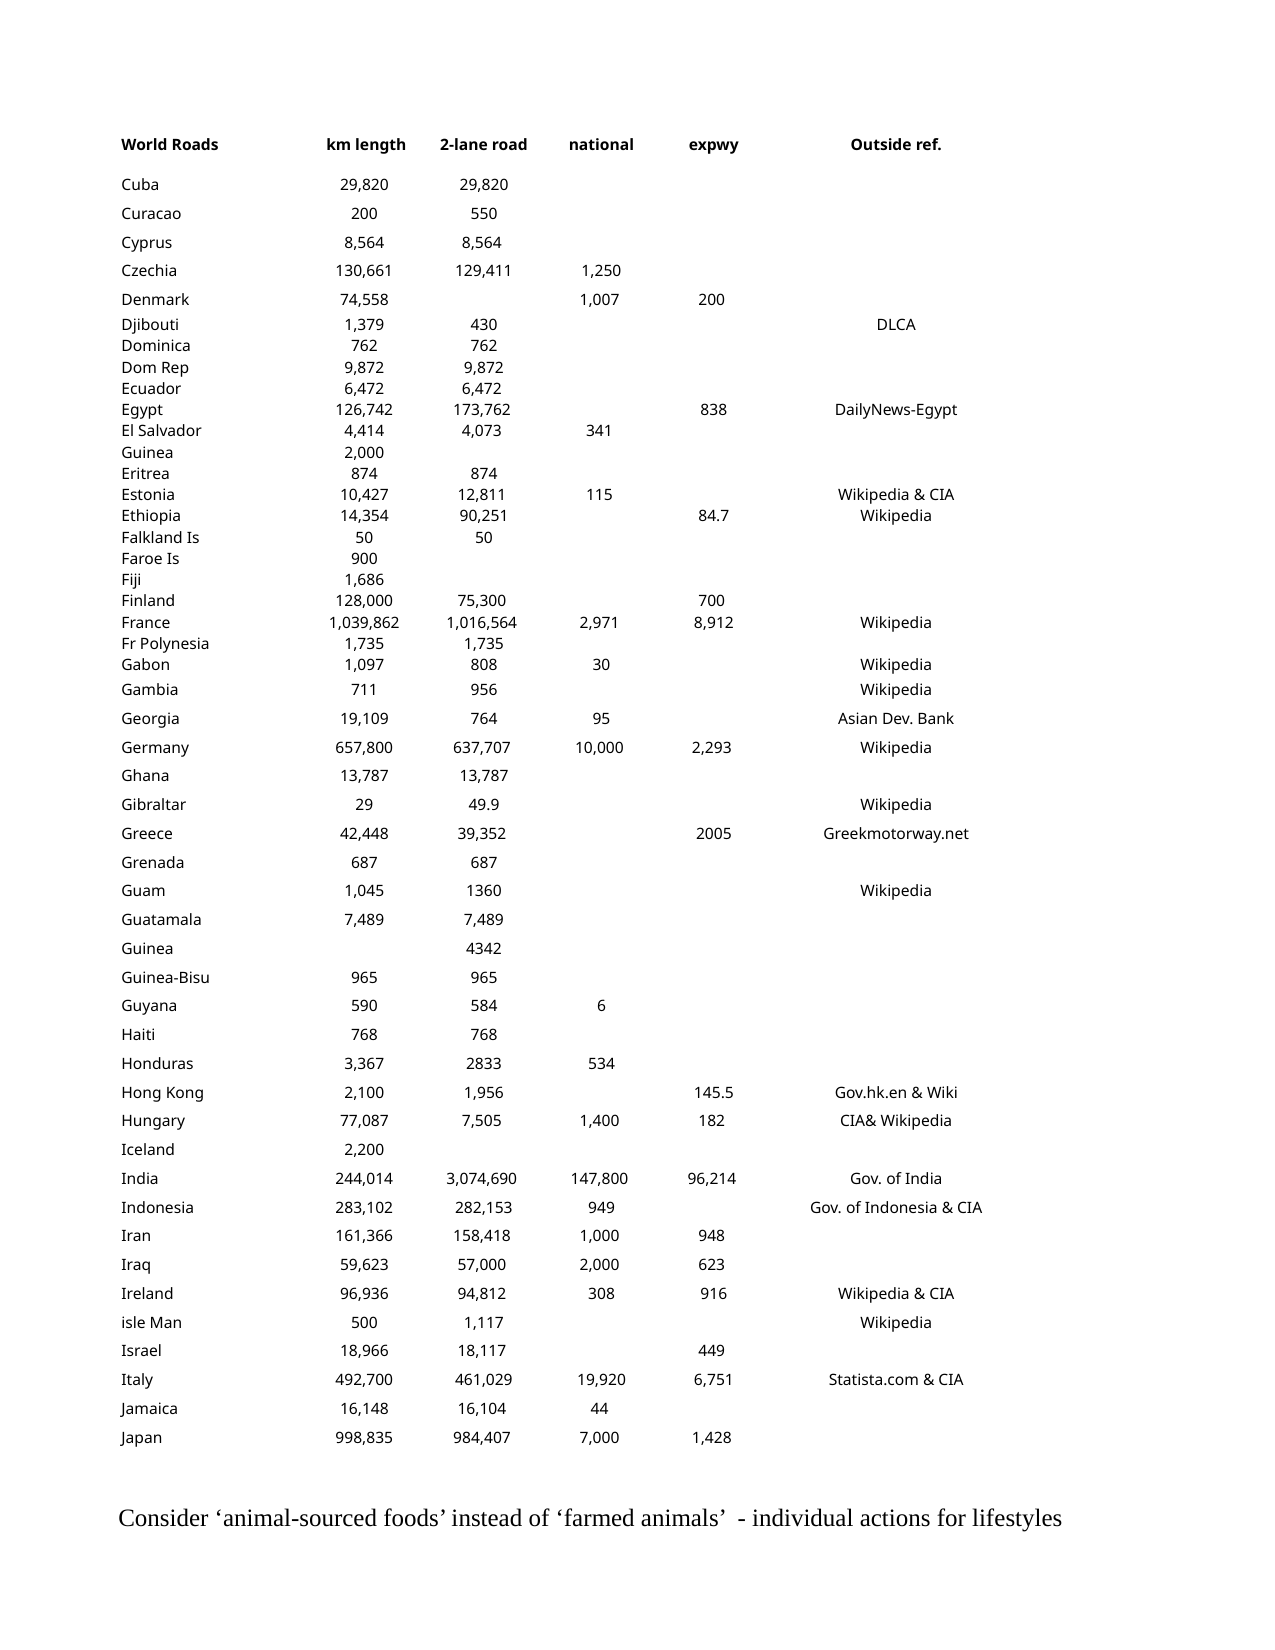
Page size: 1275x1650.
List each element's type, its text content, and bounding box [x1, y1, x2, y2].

table_cell 19,109 [305, 704, 427, 733]
table_cell 44 [540, 1394, 662, 1423]
table_cell [662, 633, 765, 654]
table_cell Indonesia [118, 1193, 305, 1221]
table_cell [662, 170, 765, 199]
table_cell [540, 170, 662, 199]
table_cell 965 [305, 963, 427, 991]
table_cell Gov. of India [765, 1164, 1027, 1193]
table_cell [662, 963, 765, 991]
table_cell 1,400 [540, 1106, 662, 1135]
table_cell [765, 441, 1027, 463]
table_cell Guam [118, 876, 305, 905]
table_cell 128,000 [305, 590, 427, 611]
table_cell 13,787 [305, 761, 427, 790]
table_cell Gabon [118, 654, 305, 675]
table_cell 1,097 [305, 654, 427, 675]
table_cell [540, 314, 662, 335]
table_cell 4,414 [305, 420, 427, 441]
table_cell 7,489 [427, 905, 540, 934]
table_cell Wikipedia & CIA [765, 484, 1027, 505]
table_cell [662, 356, 765, 378]
table_cell [540, 790, 662, 819]
table_cell [765, 378, 1027, 399]
table_cell [765, 848, 1027, 876]
table_cell 49.9 [427, 790, 540, 819]
table_cell 1,117 [427, 1308, 540, 1336]
table_cell [540, 526, 662, 548]
table_cell 74,558 [305, 285, 427, 314]
table_cell 6,472 [427, 378, 540, 399]
table_cell 1,007 [540, 285, 662, 314]
table_cell [540, 934, 662, 963]
table_cell 711 [305, 675, 427, 704]
table_cell 637,707 [427, 733, 540, 761]
table_cell 7,489 [305, 905, 427, 934]
table_cell Wikipedia [765, 1308, 1027, 1336]
table_cell 16,148 [305, 1394, 427, 1423]
table_cell 147,800 [540, 1164, 662, 1193]
table_cell [540, 441, 662, 463]
table_cell [305, 934, 427, 963]
table_cell Wikipedia [765, 505, 1027, 526]
table_cell 10,000 [540, 733, 662, 761]
table_cell 1,016,564 [427, 611, 540, 633]
table_cell 96,214 [662, 1164, 765, 1193]
table_cell 430 [427, 314, 540, 335]
table_cell 1,039,862 [305, 611, 427, 633]
table_cell Cyprus [118, 228, 305, 256]
table_cell Finland [118, 590, 305, 611]
table_cell 1,735 [427, 633, 540, 654]
table_cell [662, 1308, 765, 1336]
table_cell 4,073 [427, 420, 540, 441]
table_cell 13,787 [427, 761, 540, 790]
table_cell [765, 548, 1027, 569]
table_cell [540, 569, 662, 590]
table_cell 1360 [427, 876, 540, 905]
table_cell 2,200 [305, 1135, 427, 1164]
table_cell 590 [305, 991, 427, 1020]
table_cell Hungary [118, 1106, 305, 1135]
table_cell Egypt [118, 399, 305, 420]
table_cell 449 [662, 1336, 765, 1365]
table_cell [540, 1336, 662, 1365]
table_cell 2005 [662, 819, 765, 848]
table_cell [427, 285, 540, 314]
table_cell [662, 1049, 765, 1078]
table_cell [662, 761, 765, 790]
table_cell 6,751 [662, 1365, 765, 1394]
table_cell Guatamala [118, 905, 305, 934]
table_cell CIA& Wikipedia [765, 1106, 1027, 1135]
table_cell [662, 704, 765, 733]
table_cell [662, 463, 765, 484]
table_cell Grenada [118, 848, 305, 876]
table_cell [540, 761, 662, 790]
table_cell 8,564 [305, 228, 427, 256]
table_cell 768 [305, 1020, 427, 1049]
table_cell 39,352 [427, 819, 540, 848]
table_cell [540, 199, 662, 228]
table_cell [540, 356, 662, 378]
table_cell [540, 819, 662, 848]
table_cell [765, 1336, 1027, 1365]
table_cell Dominica [118, 335, 305, 356]
table_cell Faroe Is [118, 548, 305, 569]
table_cell 84.7 [662, 505, 765, 526]
table_cell Denmark [118, 285, 305, 314]
table_cell Gambia [118, 675, 305, 704]
table_cell [540, 335, 662, 356]
table_cell 18,117 [427, 1336, 540, 1365]
table_cell 1,045 [305, 876, 427, 905]
table_cell [765, 1020, 1027, 1049]
table_cell Germany [118, 733, 305, 761]
table_cell Japan [118, 1423, 305, 1451]
table_cell [662, 1193, 765, 1221]
table_cell Gibraltar [118, 790, 305, 819]
table_cell Ecuador [118, 378, 305, 399]
table_cell [662, 420, 765, 441]
table_cell 984,407 [427, 1423, 540, 1451]
table_cell 283,102 [305, 1193, 427, 1221]
table_cell [540, 1078, 662, 1106]
table_cell Guinea [118, 934, 305, 963]
table_cell [540, 876, 662, 905]
table_cell France [118, 611, 305, 633]
table_cell [540, 228, 662, 256]
table_cell [540, 963, 662, 991]
table_cell 492,700 [305, 1365, 427, 1394]
table_header World Roads [118, 118, 305, 170]
table_cell 9,872 [305, 356, 427, 378]
table_cell Iraq [118, 1250, 305, 1279]
table_cell [540, 905, 662, 934]
table_cell 874 [305, 463, 427, 484]
table_cell 42,448 [305, 819, 427, 848]
table_cell [765, 963, 1027, 991]
table_cell Guyana [118, 991, 305, 1020]
table_cell 19,920 [540, 1365, 662, 1394]
table_cell 948 [662, 1221, 765, 1250]
table_cell [765, 1423, 1027, 1451]
table_header 2-lane road [427, 118, 540, 170]
table_cell [662, 484, 765, 505]
table_cell 1,000 [540, 1221, 662, 1250]
table_cell 500 [305, 1308, 427, 1336]
table_cell India [118, 1164, 305, 1193]
table_cell 1,735 [305, 633, 427, 654]
table_cell Wikipedia [765, 733, 1027, 761]
table_cell Ireland [118, 1279, 305, 1308]
table_cell El Salvador [118, 420, 305, 441]
table_cell Guinea [118, 441, 305, 463]
table_cell 12,811 [427, 484, 540, 505]
table_cell 57,000 [427, 1250, 540, 1279]
table_cell 308 [540, 1279, 662, 1308]
table_cell 1,428 [662, 1423, 765, 1451]
table_cell 244,014 [305, 1164, 427, 1193]
table_cell [427, 1135, 540, 1164]
table_cell 126,742 [305, 399, 427, 420]
table_cell [765, 170, 1027, 199]
table_cell Jamaica [118, 1394, 305, 1423]
table_cell Wikipedia [765, 675, 1027, 704]
table_cell 623 [662, 1250, 765, 1279]
table_cell 7,000 [540, 1423, 662, 1451]
table_cell 2,971 [540, 611, 662, 633]
table_cell Asian Dev. Bank [765, 704, 1027, 733]
table_cell [540, 848, 662, 876]
table_cell 762 [305, 335, 427, 356]
table_cell 18,966 [305, 1336, 427, 1365]
table_cell 130,661 [305, 256, 427, 285]
table_cell Czechia [118, 256, 305, 285]
table_cell Gov.hk.en & Wiki [765, 1078, 1027, 1106]
table_cell Cuba [118, 170, 305, 199]
table_cell Gov. of Indonesia & CIA [765, 1193, 1027, 1221]
table_cell 461,029 [427, 1365, 540, 1394]
table_cell Israel [118, 1336, 305, 1365]
table_cell 3,074,690 [427, 1164, 540, 1193]
table_cell 59,623 [305, 1250, 427, 1279]
table_cell 808 [427, 654, 540, 675]
table_cell [662, 905, 765, 934]
table_cell [662, 790, 765, 819]
table_cell 161,366 [305, 1221, 427, 1250]
table_cell [540, 378, 662, 399]
table_cell 534 [540, 1049, 662, 1078]
table_cell [662, 848, 765, 876]
table_cell [765, 761, 1027, 790]
table_cell [662, 1394, 765, 1423]
table_cell 956 [427, 675, 540, 704]
table_cell Greece [118, 819, 305, 848]
table_cell 764 [427, 704, 540, 733]
table_cell Statista.com & CIA [765, 1365, 1027, 1394]
table_cell [765, 905, 1027, 934]
table_cell 2,000 [305, 441, 427, 463]
table_cell 115 [540, 484, 662, 505]
table_cell [765, 285, 1027, 314]
table_cell Wikipedia [765, 611, 1027, 633]
table_cell [540, 505, 662, 526]
table_cell [540, 463, 662, 484]
table_cell [427, 569, 540, 590]
table_cell [765, 590, 1027, 611]
table_cell 29,820 [427, 170, 540, 199]
table_cell Ethiopia [118, 505, 305, 526]
table_cell [765, 1221, 1027, 1250]
table_cell 762 [427, 335, 540, 356]
table_cell [540, 399, 662, 420]
table_cell Estonia [118, 484, 305, 505]
table_cell 1,686 [305, 569, 427, 590]
table_cell Iceland [118, 1135, 305, 1164]
table_cell [662, 441, 765, 463]
table_cell [662, 934, 765, 963]
table_cell [765, 1049, 1027, 1078]
table_cell 949 [540, 1193, 662, 1221]
table_cell [765, 335, 1027, 356]
table_header national [540, 118, 662, 170]
table_cell 3,367 [305, 1049, 427, 1078]
table_cell Dom Rep [118, 356, 305, 378]
table_cell 145.5 [662, 1078, 765, 1106]
table_cell 90,251 [427, 505, 540, 526]
table_cell 173,762 [427, 399, 540, 420]
table_cell 14,354 [305, 505, 427, 526]
table_cell 1,379 [305, 314, 427, 335]
table_cell 75,300 [427, 590, 540, 611]
table_cell 6,472 [305, 378, 427, 399]
table_cell 768 [427, 1020, 540, 1049]
table_cell [662, 526, 765, 548]
table_cell 4342 [427, 934, 540, 963]
table_cell Haiti [118, 1020, 305, 1049]
table_cell 838 [662, 399, 765, 420]
table_cell [662, 1135, 765, 1164]
table_cell [540, 1020, 662, 1049]
table_header Outside ref. [765, 118, 1027, 170]
table_cell 657,800 [305, 733, 427, 761]
table_cell [662, 876, 765, 905]
table_cell [540, 1308, 662, 1336]
table_cell isle Man [118, 1308, 305, 1336]
table_cell [662, 378, 765, 399]
table_cell 129,411 [427, 256, 540, 285]
table_cell 2,000 [540, 1250, 662, 1279]
table_cell [765, 569, 1027, 590]
table_cell [662, 314, 765, 335]
table_cell 50 [427, 526, 540, 548]
table_cell [662, 569, 765, 590]
table_cell [765, 256, 1027, 285]
table_cell Wikipedia & CIA [765, 1279, 1027, 1308]
table_cell 8,564 [427, 228, 540, 256]
table_cell [765, 228, 1027, 256]
table_cell Hong Kong [118, 1078, 305, 1106]
table_cell 965 [427, 963, 540, 991]
table_cell Eritrea [118, 463, 305, 484]
table_cell [662, 335, 765, 356]
table_cell 687 [305, 848, 427, 876]
table_cell [765, 199, 1027, 228]
table_cell 282,153 [427, 1193, 540, 1221]
table_cell [540, 1135, 662, 1164]
table_header km length [305, 118, 427, 170]
table_cell 94,812 [427, 1279, 540, 1308]
table_cell [662, 548, 765, 569]
table_cell [765, 463, 1027, 484]
table_cell 8,912 [662, 611, 765, 633]
table_cell 10,427 [305, 484, 427, 505]
table_cell [540, 548, 662, 569]
table_cell [765, 934, 1027, 963]
table_cell 700 [662, 590, 765, 611]
table_cell 77,087 [305, 1106, 427, 1135]
table_cell 29 [305, 790, 427, 819]
table_cell 30 [540, 654, 662, 675]
table_cell 584 [427, 991, 540, 1020]
table_cell 998,835 [305, 1423, 427, 1451]
table_cell Wikipedia [765, 654, 1027, 675]
table_cell 1,956 [427, 1078, 540, 1106]
table_cell [662, 991, 765, 1020]
table_cell 900 [305, 548, 427, 569]
table_cell Ghana [118, 761, 305, 790]
table_cell [662, 256, 765, 285]
table_cell 874 [427, 463, 540, 484]
table_cell [662, 675, 765, 704]
table_cell 9,872 [427, 356, 540, 378]
table_cell Greekmotorway.net [765, 819, 1027, 848]
table_cell [662, 199, 765, 228]
table_cell 2833 [427, 1049, 540, 1078]
table_cell 16,104 [427, 1394, 540, 1423]
table_cell 7,505 [427, 1106, 540, 1135]
table_cell [540, 675, 662, 704]
table_cell Fiji [118, 569, 305, 590]
table_cell 182 [662, 1106, 765, 1135]
table_cell 341 [540, 420, 662, 441]
table_cell Fr Polynesia [118, 633, 305, 654]
table_cell DLCA [765, 314, 1027, 335]
table_header expwy [662, 118, 765, 170]
table_cell [662, 1020, 765, 1049]
table_cell [765, 526, 1027, 548]
table_cell [765, 420, 1027, 441]
table_cell Wikipedia [765, 790, 1027, 819]
table_cell Honduras [118, 1049, 305, 1078]
table_cell Curacao [118, 199, 305, 228]
table_cell 200 [662, 285, 765, 314]
table_cell DailyNews-Egypt [765, 399, 1027, 420]
table_cell [765, 1135, 1027, 1164]
table_cell 200 [305, 199, 427, 228]
table_cell Guinea-Bisu [118, 963, 305, 991]
table_cell 96,936 [305, 1279, 427, 1308]
table_cell [765, 633, 1027, 654]
table_cell Falkland Is [118, 526, 305, 548]
table_cell [765, 991, 1027, 1020]
table_cell 95 [540, 704, 662, 733]
table_cell 916 [662, 1279, 765, 1308]
table_cell 6 [540, 991, 662, 1020]
table_cell 550 [427, 199, 540, 228]
table_cell 158,418 [427, 1221, 540, 1250]
table_cell Italy [118, 1365, 305, 1394]
table_cell 687 [427, 848, 540, 876]
table_cell 2,100 [305, 1078, 427, 1106]
table_cell [765, 356, 1027, 378]
table_cell [765, 1250, 1027, 1279]
table_cell [662, 228, 765, 256]
table_cell [540, 633, 662, 654]
table_cell 29,820 [305, 170, 427, 199]
table_cell Iran [118, 1221, 305, 1250]
table_cell Georgia [118, 704, 305, 733]
table_cell Djibouti [118, 314, 305, 335]
table_cell [427, 441, 540, 463]
table_cell [427, 548, 540, 569]
table_cell 50 [305, 526, 427, 548]
table_cell 1,250 [540, 256, 662, 285]
table_cell [540, 590, 662, 611]
table_cell 2,293 [662, 733, 765, 761]
table_cell Wikipedia [765, 876, 1027, 905]
table_cell [662, 654, 765, 675]
table_cell [765, 1394, 1027, 1423]
